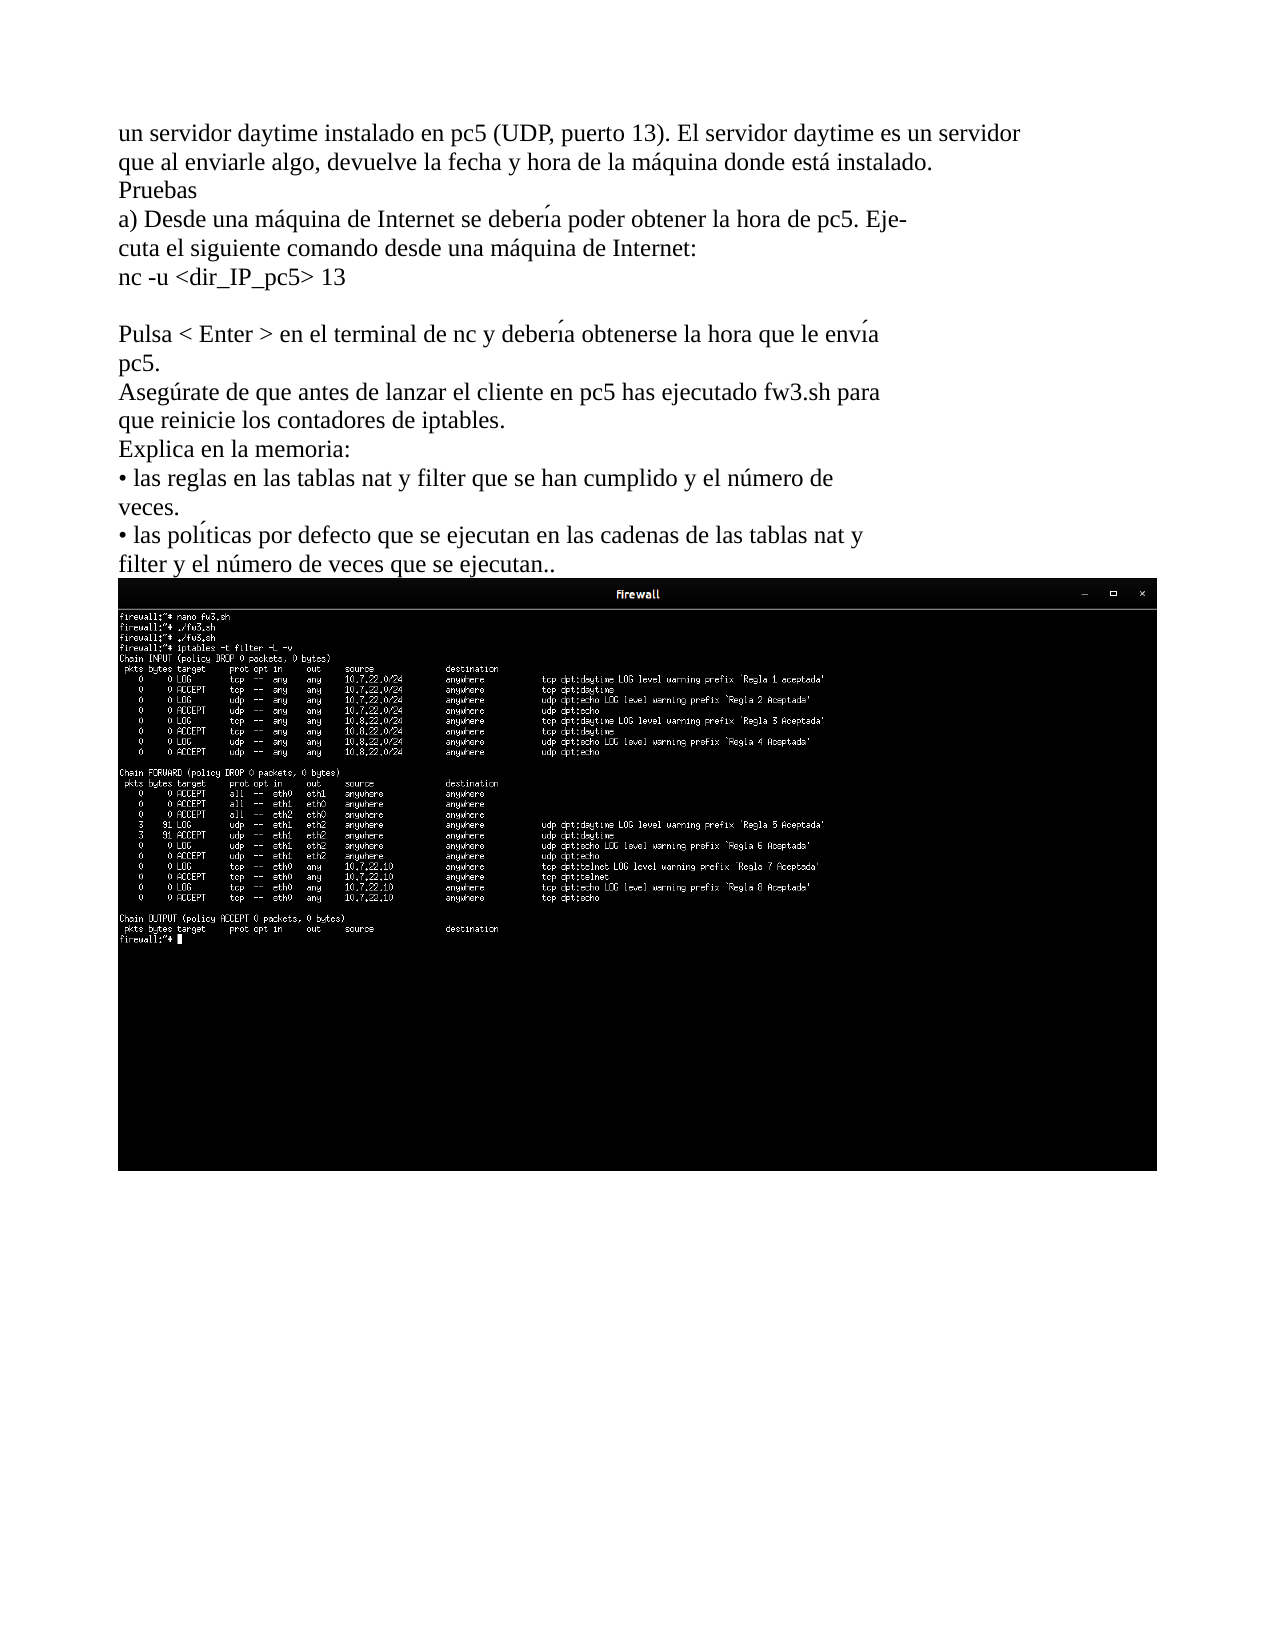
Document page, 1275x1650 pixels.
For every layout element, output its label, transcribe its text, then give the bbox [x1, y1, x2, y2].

text • las polı́ticas por defecto que se ejecutan en las cadenas de las tablas nat y [118, 521, 1157, 549]
text un servidor daytime instalado en pc5 (UDP, puerto 13). El servidor daytime es un servidor [118, 118, 1157, 147]
text veces. [118, 492, 1157, 521]
text Explica en la memoria: [118, 434, 1157, 463]
text que reinicie los contadores de iptables. [118, 406, 1157, 434]
text Asegúrate de que antes de lanzar el cliente en pc5 has ejecutado fw3.sh para [118, 377, 1157, 406]
text filter y el número de veces que se ejecutan.. [118, 549, 1157, 578]
text nc -u <dir_IP_pc5> 13 [118, 262, 1157, 291]
text pc5. [118, 348, 1157, 377]
text cuta el siguiente comando desde una máquina de Internet: [118, 233, 1157, 262]
text Pulsa < Enter > en el terminal de nc y deberı́a obtenerse la hora que le envı́a [118, 319, 1157, 348]
picture [118, 578, 1157, 1171]
text • las reglas en las tablas nat y filter que se han cumplido y el número de [118, 463, 1157, 492]
text a) Desde una máquina de Internet se deberı́a poder obtener la hora de pc5. Eje- [118, 204, 1157, 233]
text Pruebas [118, 176, 1157, 204]
text que al enviarle algo, devuelve la fecha y hora de la máquina donde está instalado. [118, 147, 1157, 176]
